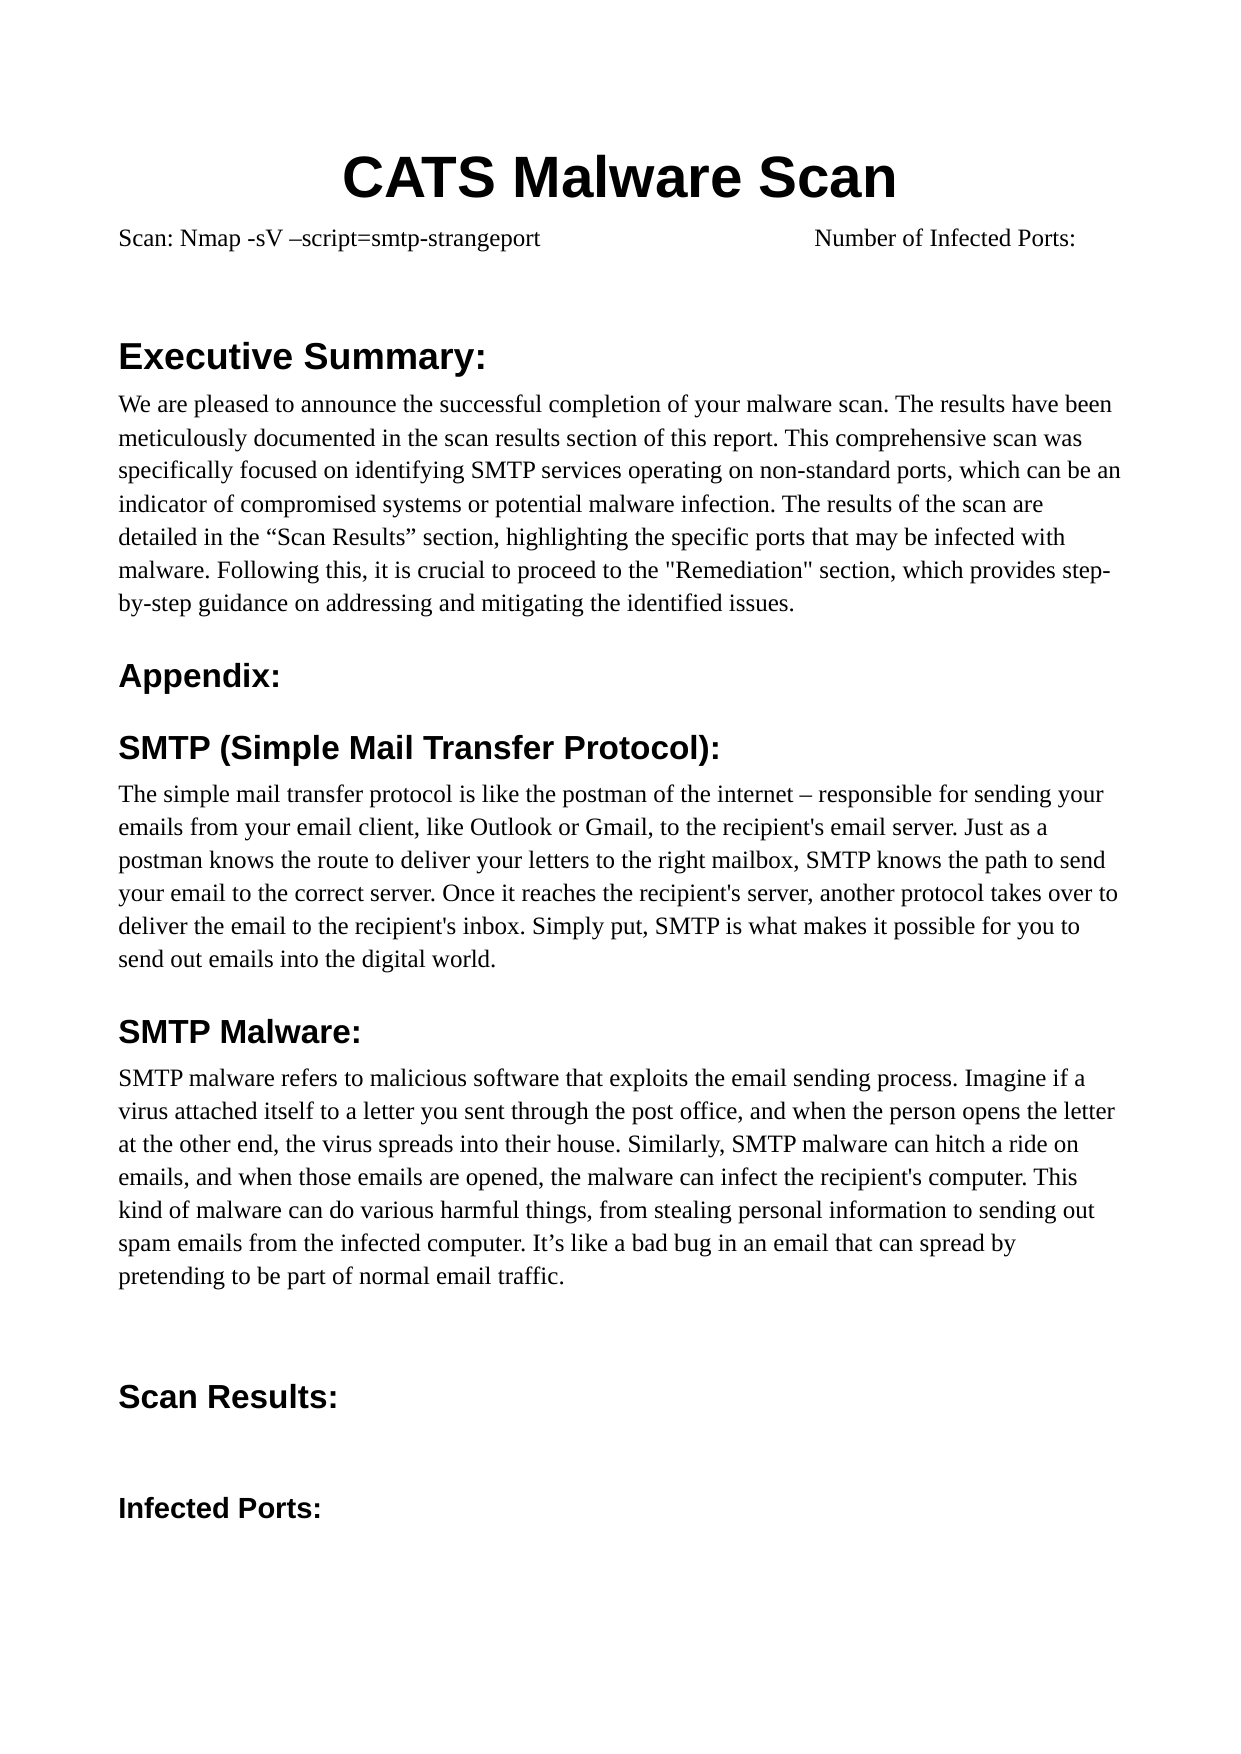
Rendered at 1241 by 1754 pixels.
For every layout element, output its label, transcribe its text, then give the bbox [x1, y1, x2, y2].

text The simple mail transfer protocol is like the postman of the internet – responsible for sending your emails from your email client, like Outlook or Gmail, to the recipient's email server. Just as a postman knows the route to deliver your letters to the right mailbox, SMTP knows the path to send your email to the correct server. Once it reaches the recipient's server, another protocol takes over to deliver the email to the recipient's inbox. Simply put, SMTP is what makes it possible for you to send out emails into the digital world. [118, 779, 1122, 973]
text We are pleased to announce the successful completion of your malware scan. The results have been meticulously documented in the scan results section of this report. This comprehensive scan was specifically focused on identifying SMTP services operating on non-standard ports, which can be an indicator of compromised systems or potential malware infection. The results of the scan are detailed in the “Scan Results” section, highlighting the specific ports that may be infected with malware. Following this, it is crucial to proceed to the "Remediation" section, which provides step-by-step guidance on addressing and mitigating the identified issues. [118, 389, 1122, 616]
subtitle Executive Summary: [118, 334, 1122, 377]
subtitle Infected Ports: [118, 1491, 1122, 1524]
subtitle SMTP Malware: [118, 1012, 1122, 1051]
subtitle Appendix: [118, 656, 1122, 694]
text SMTP malware refers to malicious software that exploits the email sending process. Imagine if a virus attached itself to a letter you sent through the post office, and when the person opens the letter at the other end, the virus spreads into their house. Similarly, SMTP malware can hitch a ride on emails, and when those emails are opened, the malware can infect the recipient's computer. This kind of malware can do various harmful things, from stealing personal information to sending out spam emails from the infected computer. It’s like a bad bug in an email that can spread by pretending to be part of normal email traffic. [118, 1063, 1122, 1290]
subtitle SMTP (Simple Mail Transfer Protocol): [118, 728, 1122, 766]
subtitle Scan Results: [118, 1377, 1122, 1416]
text Scan: Nmap -sV –script=smtp-strangeport Number of Infected Ports: [118, 223, 1122, 251]
title CATS Malware Scan [118, 143, 1122, 210]
